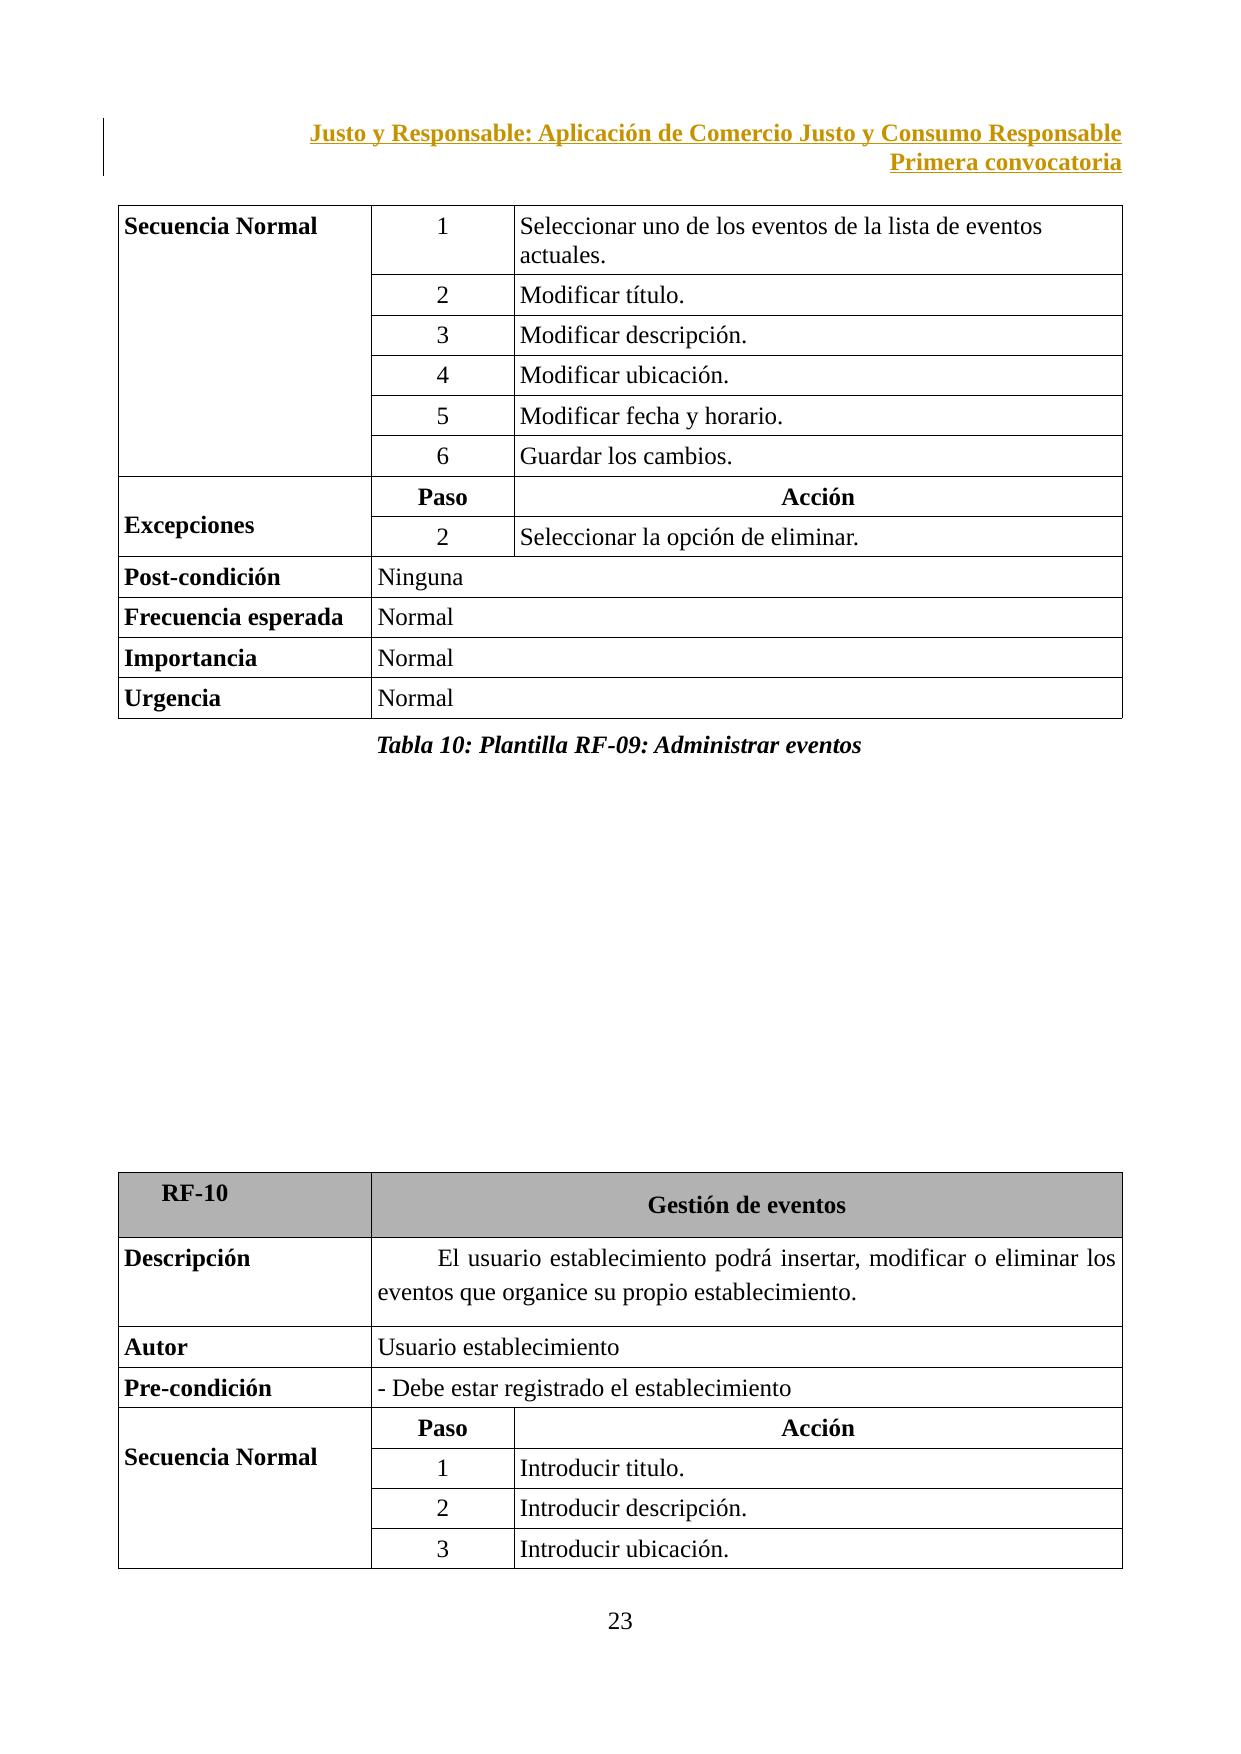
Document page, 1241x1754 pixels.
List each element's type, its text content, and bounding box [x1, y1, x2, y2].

table_cell El usuario establecimiento podrá insertar, modificar o eliminar los eventos que organice su propio establecimiento. [372, 1238, 1122, 1326]
table_cell Seleccionar la opción de eliminar. [515, 517, 1122, 556]
table_cell Normal [372, 598, 1122, 637]
table_cell Excepciones [119, 477, 371, 556]
table_cell Paso [372, 477, 514, 516]
table_cell Modificar fecha y horario. [515, 396, 1122, 435]
table_cell Frecuencia esperada [119, 598, 371, 637]
table_cell Secuencia Normal [119, 206, 371, 476]
table_cell Importancia [119, 638, 371, 677]
table_cell Seleccionar uno de los eventos de la lista de eventos actuales. [515, 206, 1122, 274]
table_cell 1 [372, 1449, 514, 1488]
table_cell Secuencia Normal [119, 1408, 371, 1568]
table_cell Introducir titulo. [515, 1449, 1122, 1488]
table_cell Modificar descripción. [515, 316, 1122, 355]
table_header Gestión de eventos [372, 1173, 1122, 1237]
table_cell Post-condición [119, 557, 371, 597]
table_cell 1 [372, 206, 514, 274]
table_cell 2 [372, 517, 514, 556]
table_cell Autor [119, 1327, 371, 1367]
table_cell Acción [515, 1408, 1122, 1447]
table_cell Introducir ubicación. [515, 1529, 1122, 1568]
table_cell Urgencia [119, 678, 371, 718]
table_cell 5 [372, 396, 514, 435]
table_cell - Debe estar registrado el establecimiento [372, 1368, 1122, 1407]
table_header [119, 1173, 371, 1237]
table_cell 3 [372, 1529, 514, 1568]
table_cell Modificar ubicación. [515, 356, 1122, 395]
table_cell Usuario establecimiento [372, 1327, 1122, 1367]
table_cell 4 [372, 356, 514, 395]
table_cell Introducir descripción. [515, 1489, 1122, 1528]
table_cell Ninguna [372, 557, 1122, 597]
table_cell Descripción [119, 1238, 371, 1326]
table_cell 2 [372, 275, 514, 314]
table_cell Guardar los cambios. [515, 436, 1122, 476]
table_cell Pre-condición [119, 1368, 371, 1407]
table_cell Normal [372, 638, 1122, 677]
table_cell Modificar título. [515, 275, 1122, 314]
text Tabla 10: Plantilla RF-09: Administrar eventos [118, 730, 1122, 759]
table_cell 3 [372, 316, 514, 355]
table_cell Acción [515, 477, 1122, 516]
table_cell Paso [372, 1408, 514, 1447]
table_cell Normal [372, 678, 1122, 718]
table_cell 6 [372, 436, 514, 476]
table_cell 2 [372, 1489, 514, 1528]
